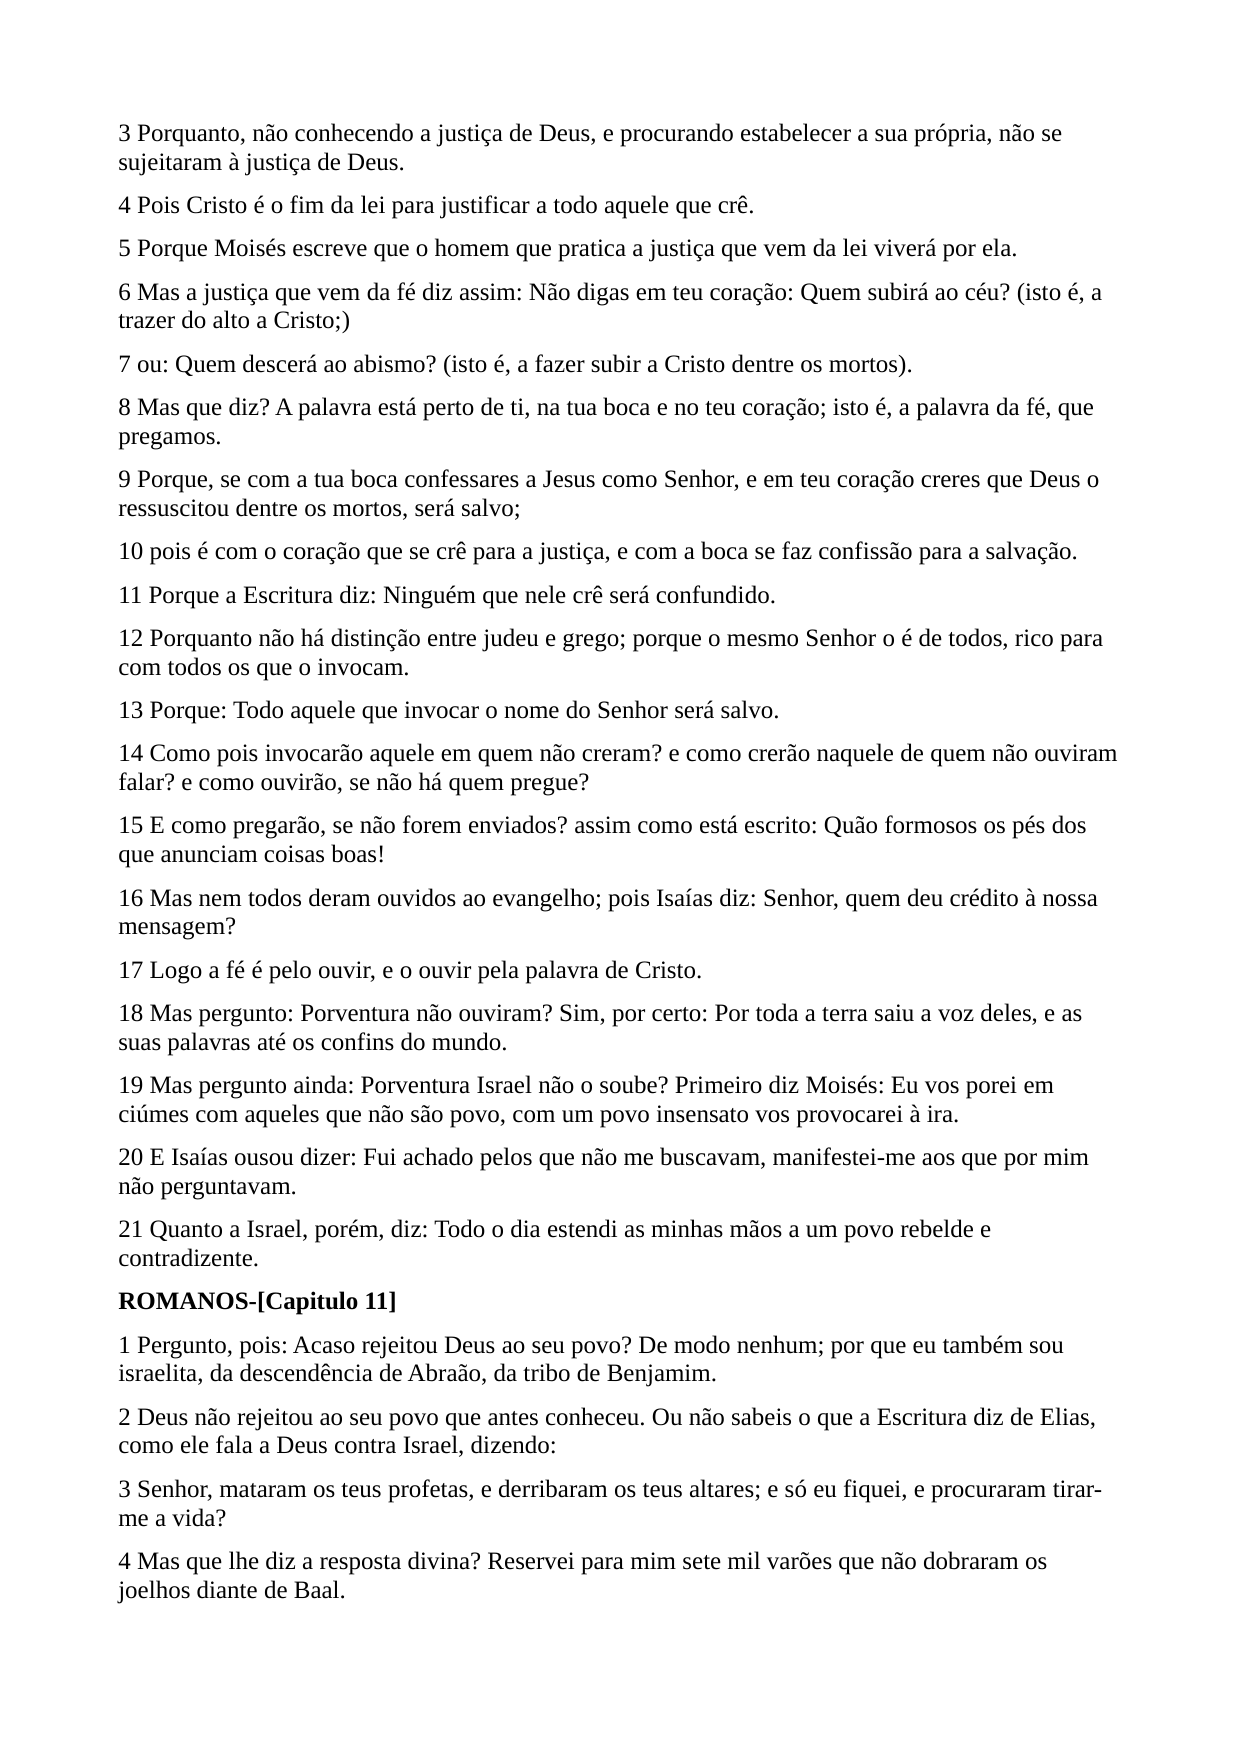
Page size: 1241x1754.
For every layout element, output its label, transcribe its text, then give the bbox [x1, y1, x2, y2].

text 3 Porquanto, não conhecendo a justiça de Deus, e procurando estabelecer a sua própria, não se sujeitaram à justiça de Deus. [118, 118, 1122, 176]
text 8 Mas que diz? A palavra está perto de ti, na tua boca e no teu coração; isto é, a palavra da fé, que pregamos. [118, 392, 1122, 450]
text 4 Pois Cristo é o fim da lei para justificar a todo aquele que crê. [118, 190, 1122, 219]
text 11 Porque a Escritura diz: Ninguém que nele crê será confundido. [118, 580, 1122, 608]
text 6 Mas a justiça que vem da fé diz assim: Não digas em teu coração: Quem subirá ao céu? (isto é, a trazer do alto a Cristo;) [118, 277, 1122, 334]
text 16 Mas nem todos deram ouvidos ao evangelho; pois Isaías diz: Senhor, quem deu crédito à nossa mensagem? [118, 883, 1122, 940]
text 12 Porquanto não há distinção entre judeu e grego; porque o mesmo Senhor o é de todos, rico para com todos os que o invocam. [118, 623, 1122, 681]
text 14 Como pois invocarão aquele em quem não creram? e como crerão naquele de quem não ouviram falar? e como ouvirão, se não há quem pregue? [118, 738, 1122, 796]
text 4 Mas que lhe diz a resposta divina? Reservei para mim sete mil varões que não dobraram os joelhos diante de Baal. [118, 1546, 1122, 1603]
text 10 pois é com o coração que se crê para a justiça, e com a boca se faz confissão para a salvação. [118, 536, 1122, 565]
text 20 E Isaías ousou dizer: Fui achado pelos que não me buscavam, manifestei-me aos que por mim não perguntavam. [118, 1142, 1122, 1200]
text 18 Mas pergunto: Porventura não ouviram? Sim, por certo: Por toda a terra saiu a voz deles, e as suas palavras até os confins do mundo. [118, 998, 1122, 1056]
text 1 Pergunto, pois: Acaso rejeitou Deus ao seu povo? De modo nenhum; por que eu também sou israelita, da descendência de Abraão, da tribo de Benjamim. [118, 1330, 1122, 1387]
text 3 Senhor, mataram os teus profetas, e derribaram os teus altares; e só eu fiquei, e procuraram tirar-me a vida? [118, 1474, 1122, 1531]
text 15 E como pregarão, se não forem enviados? assim como está escrito: Quão formosos os pés dos que anunciam coisas boas! [118, 811, 1122, 868]
text 13 Porque: Todo aquele que invocar o nome do Senhor será salvo. [118, 695, 1122, 724]
text 5 Porque Moisés escreve que o homem que pratica a justiça que vem da lei viverá por ela. [118, 233, 1122, 262]
text 21 Quanto a Israel, porém, diz: Todo o dia estendi as minhas mãos a um povo rebelde e contradizente. [118, 1214, 1122, 1272]
text 19 Mas pergunto ainda: Porventura Israel não o soube? Primeiro diz Moisés: Eu vos porei em ciúmes com aqueles que não são povo, com um povo insensato vos provocarei à ira. [118, 1070, 1122, 1128]
text 17 Logo a fé é pelo ouvir, e o ouvir pela palavra de Cristo. [118, 955, 1122, 983]
text 9 Porque, se com a tua boca confessares a Jesus como Senhor, e em teu coração creres que Deus o ressuscitou dentre os mortos, será salvo; [118, 464, 1122, 522]
text 7 ou: Quem descerá ao abismo? (isto é, a fazer subir a Cristo dentre os mortos). [118, 349, 1122, 378]
text ROMANOS-[Capitulo 11] [118, 1286, 1122, 1315]
text 2 Deus não rejeitou ao seu povo que antes conheceu. Ou não sabeis o que a Escritura diz de Elias, como ele fala a Deus contra Israel, dizendo: [118, 1402, 1122, 1459]
